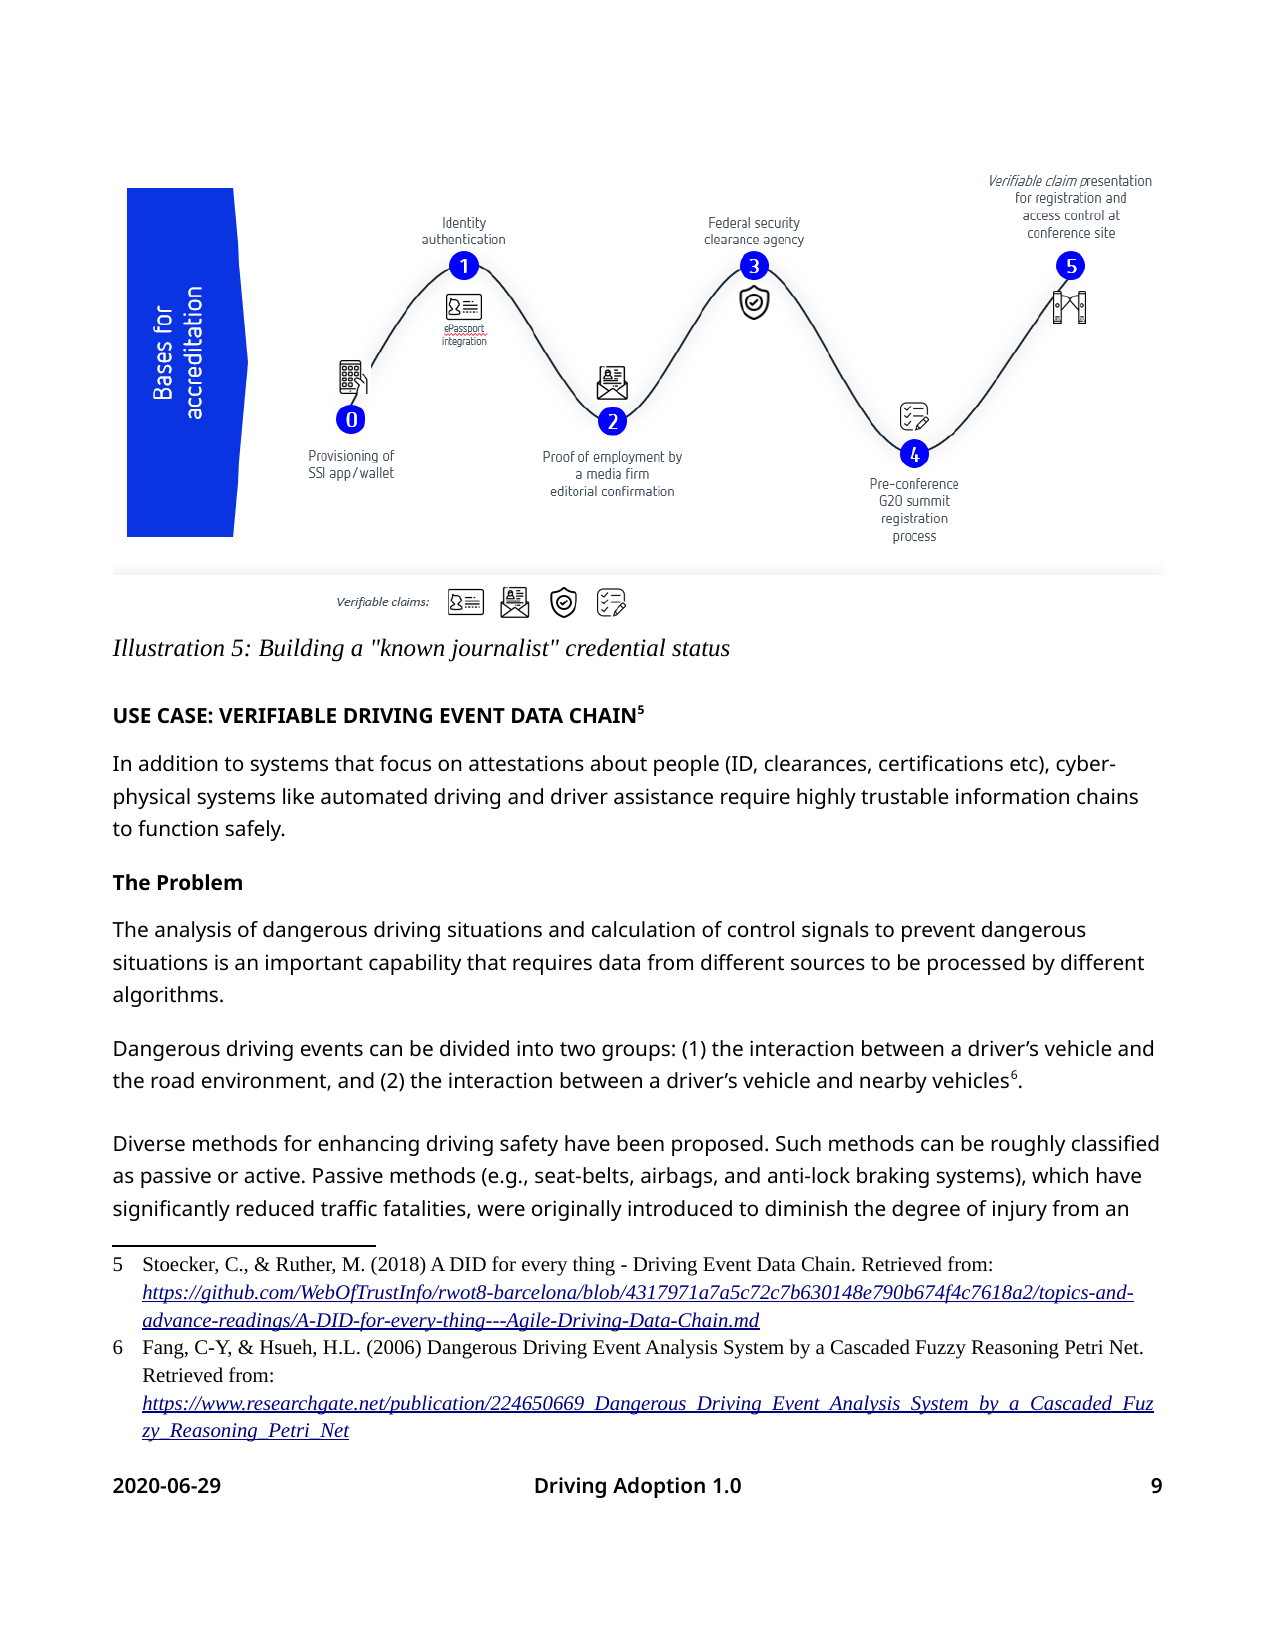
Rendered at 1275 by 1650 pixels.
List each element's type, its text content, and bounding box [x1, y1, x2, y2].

text Diverse methods for enhancing driving safety have been proposed. Such methods can be roughly classified as passive or active. Passive methods (e.g., seat-belts, airbags, and anti-lock braking systems), which have significantly reduced traffic fatalities, were originally introduced to diminish the degree of injury from an [112, 1129, 1162, 1222]
text Fang, C-Y, & Hsueh, H.L. (2006) Dangerous Driving Event Analysis System by a Cascaded Fuzzy Reasoning Petri Net. Retrieved from: https://www.researchgate.net/publication/224650669_Dangerous_Driving_Event_Analysis_System_by_a_Cascaded_Fuzzy_Reasoning_Petri_Net [112, 1335, 1162, 1442]
subtitle Use Case: Verifiable Driving Event Data Chain [112, 702, 1162, 730]
subtitle The Problem [112, 868, 1162, 896]
text Stoecker, C., & Ruther, M. (2018) A DID for every thing - Driving Event Data Chain. Retrieved from: https://github.com/WebOfTrustInfo/rwot8-barcelona/blob/4317971a7a5c72c7b630148e790b674f4c7618a2/topics-and-advance-readings/A-DID-for-every-thing---Agile-Driving-Data-Chain.md [112, 1252, 1162, 1332]
picture [112, 150, 1165, 629]
text Dangerous driving events can be divided into two groups: (1) the interaction between a driver’s vehicle and the road environment, and (2) the interaction between a driver’s vehicle and nearby vehicles. [112, 1034, 1162, 1095]
text The analysis of dangerous driving situations and calculation of control signals to prevent dangerous situations is an important capability that requires data from different sources to be processed by different algorithms. [112, 915, 1162, 1009]
text In addition to systems that focus on attestations about people (ID, clearances, certifications etc), cyber-physical systems like automated driving and driver assistance require highly trustable information chains to function safely. [112, 749, 1162, 843]
text Illustration 5: Building a "known journalist" credential status [112, 629, 1164, 662]
